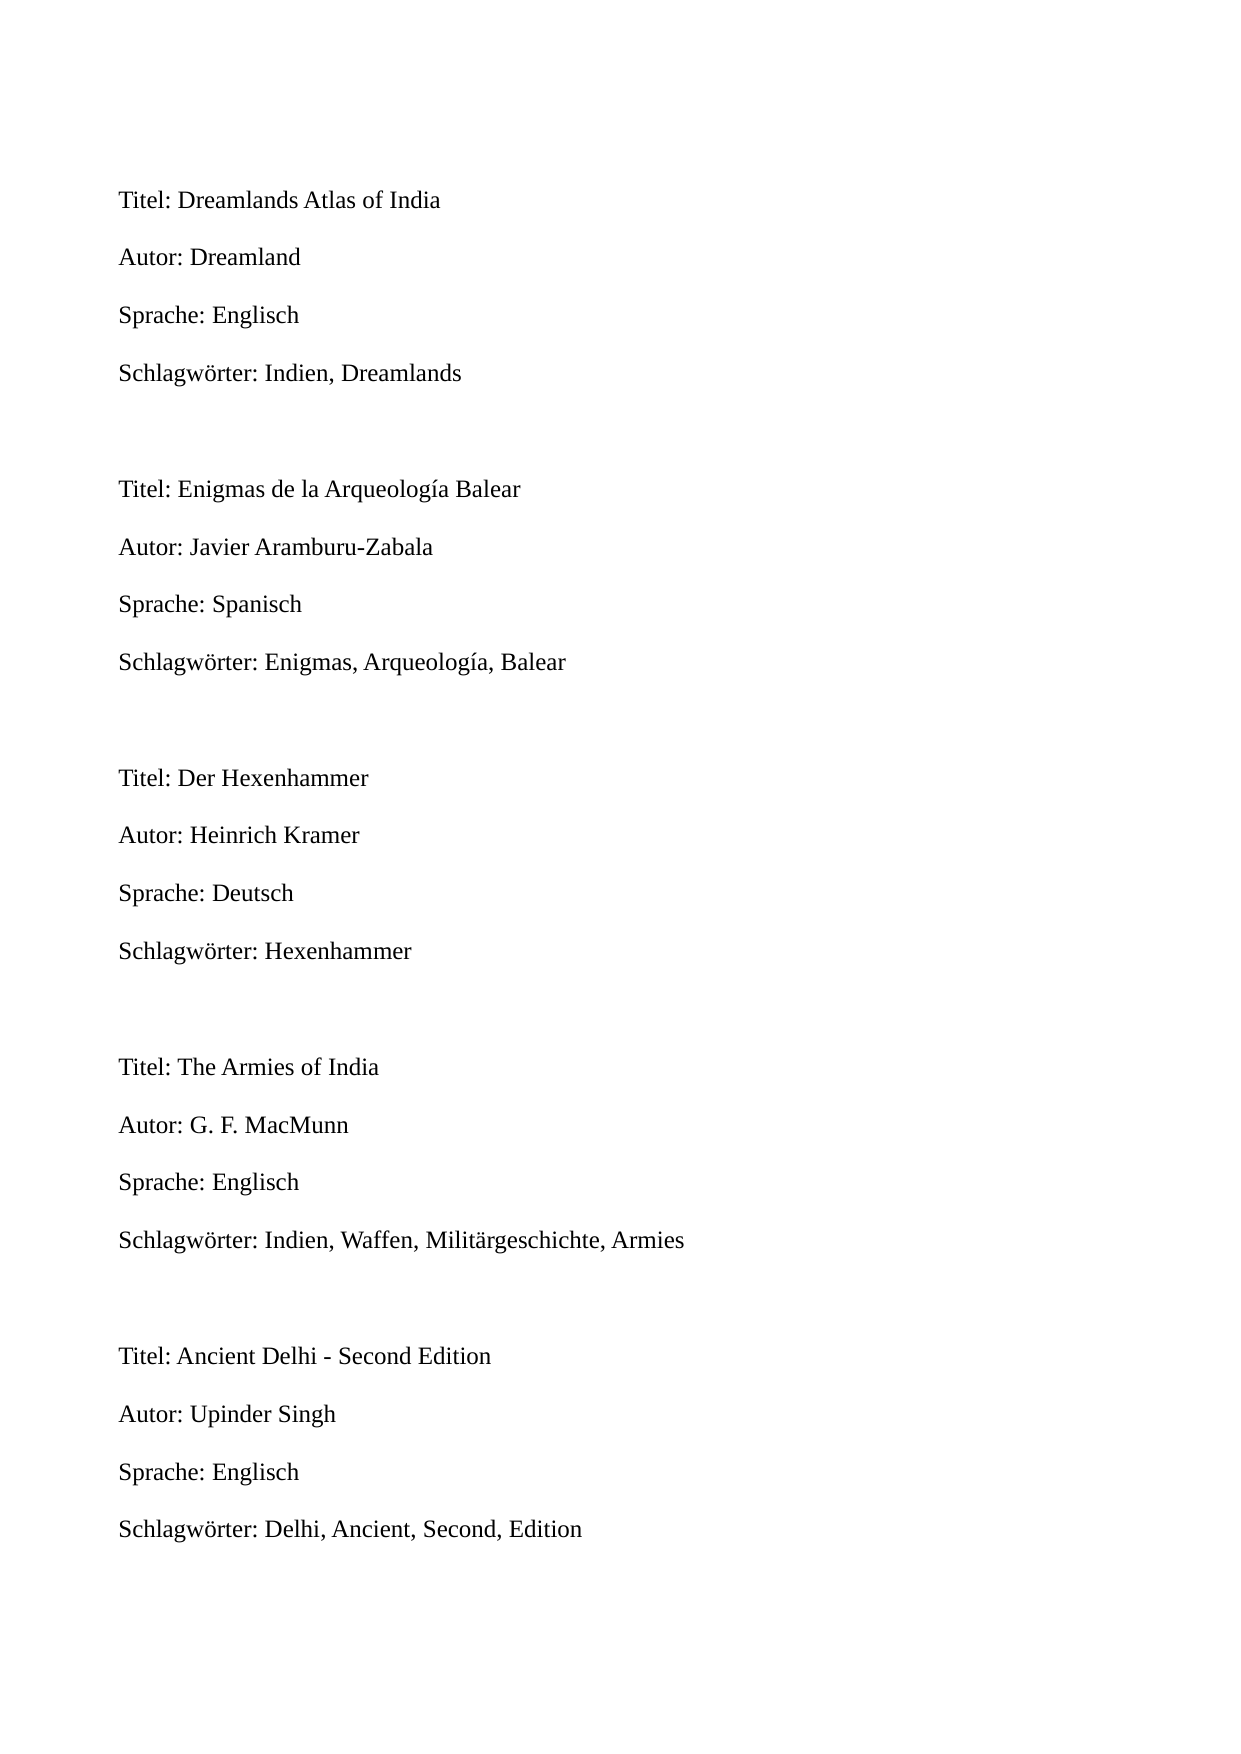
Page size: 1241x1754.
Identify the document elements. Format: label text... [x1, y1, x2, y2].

text Sprache: Deutsch [118, 870, 1122, 907]
text Schlagwörter: Enigmas, Arqueología, Balear [118, 638, 1122, 676]
text Schlagwörter: Delhi, Ancient, Second, Edition [118, 1506, 1122, 1543]
text Autor: G. F. MacMunn [118, 1101, 1122, 1138]
text Titel: Der Hexenhammer [118, 754, 1122, 792]
text Autor: Heinrich Kramer [118, 812, 1122, 849]
text Titel: The Armies of India [118, 1043, 1122, 1081]
text Autor: Dreamland [118, 234, 1122, 271]
text Titel: Dreamlands Atlas of India [118, 176, 1122, 213]
text Autor: Upinder Singh [118, 1390, 1122, 1427]
text Sprache: Englisch [118, 1159, 1122, 1196]
text Sprache: Englisch [118, 292, 1122, 329]
text Schlagwörter: Indien, Waffen, Militärgeschichte, Armies [118, 1217, 1122, 1254]
text Schlagwörter: Hexenhammer [118, 927, 1122, 965]
text Sprache: Englisch [118, 1448, 1122, 1485]
text Titel: Ancient Delhi - Second Edition [118, 1332, 1122, 1370]
text Sprache: Spanisch [118, 581, 1122, 618]
text Schlagwörter: Indien, Dreamlands [118, 349, 1122, 387]
text Autor: Javier Aramburu-Zabala [118, 523, 1122, 560]
text Titel: Enigmas de la Arqueología Balear [118, 465, 1122, 502]
